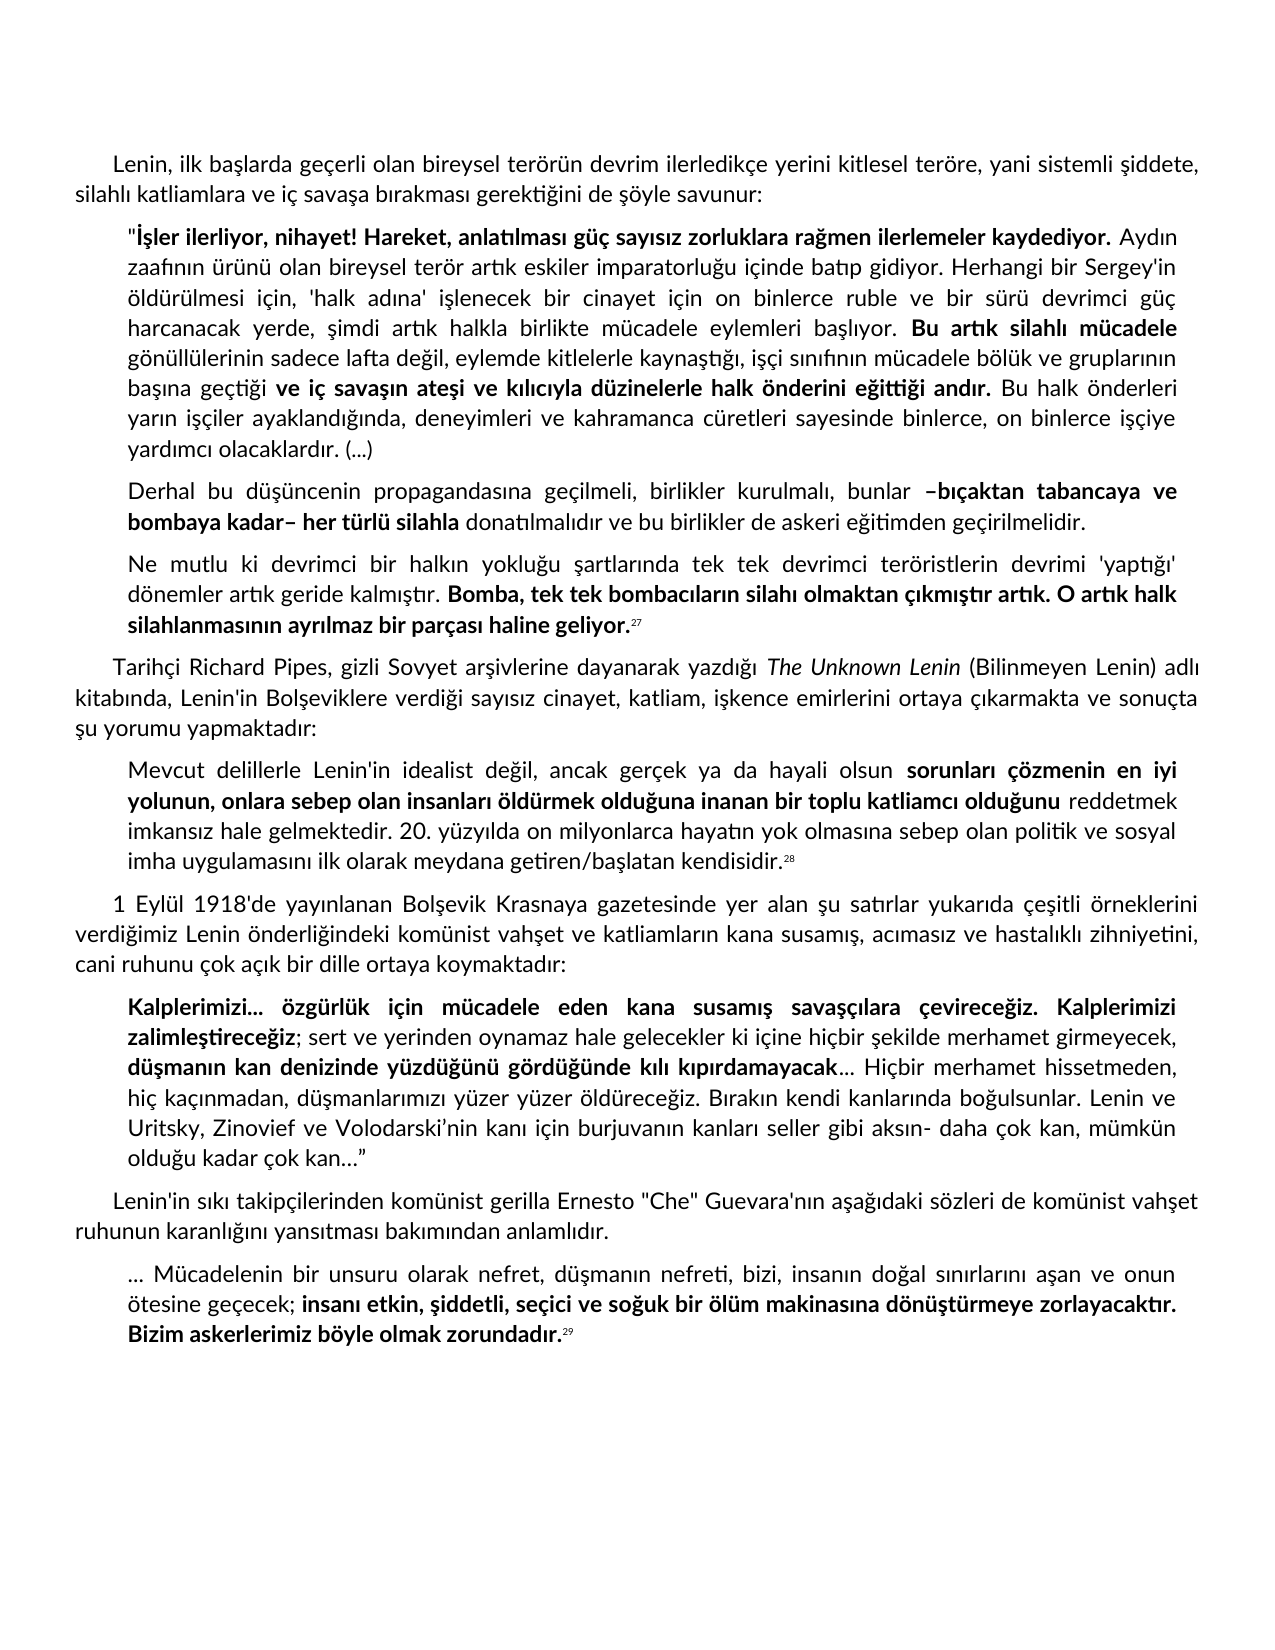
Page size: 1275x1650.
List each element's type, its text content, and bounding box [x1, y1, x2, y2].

text Tarihçi Richard Pipes, gizli Sovyet arşivlerine dayanarak yazdığı The Unknown Lenin (Bilinmeyen Lenin) adlı kitabında, Lenin'in Bolşeviklere verdiği sayısız cinayet, katliam, işkence emirlerini ortaya çıkarmakta ve sonuçta şu yorumu yapmaktadır: [75, 653, 1200, 741]
text Lenin, ilk başlarda geçerli olan bireysel terörün devrim ilerledikçe yerini kitlesel teröre, yani sistemli şiddete, silahlı katliamlara ve iç savaşa bırakması gerektiğini de şöyle savunur: [75, 150, 1200, 208]
text Mevcut delillerle Lenin'in idealist değil, ancak gerçek ya da hayali olsun sorunları çözmenin en iyi yolunun, onlara sebep olan insanları öldürmek olduğuna inanan bir toplu katliamcı olduğunu reddetmek imkansız hale gelmektedir. 20. yüzyılda on milyonlarca hayatın yok olmasına sebep olan politik ve sosyal imha uygulamasını ilk olarak meydana getiren/başlatan kendisidir.28 [127, 756, 1177, 874]
text Ne mutlu ki devrimci bir halkın yokluğu şartlarında tek tek devrimci teröristlerin devrimi 'yaptığı' dönemler artık geride kalmıştır. Bomba, tek tek bombacıların silahı olmaktan çıkmıştır artık. O artık halk silahlanmasının ayrılmaz bir parçası haline geliyor.27 [127, 550, 1177, 638]
text Lenin'in sıkı takipçilerinden komünist gerilla Ernesto "Che" Guevara'nın aşağıdaki sözleri de komünist vahşet ruhunun karanlığını yansıtması bakımından anlamlıdır. [75, 1186, 1200, 1244]
text Derhal bu düşüncenin propagandasına geçilmeli, birlikler kurulmalı, bunlar –bıçaktan tabancaya ve bombaya kadar– her türlü silahla donatılmalıdır ve bu birlikler de askeri eğitimden geçirilmelidir. [127, 477, 1177, 535]
text "İşler ilerliyor, nihayet! Hareket, anlatılması güç sayısız zorluklara rağmen ilerlemeler kaydediyor. Aydın zaafının ürünü olan bireysel terör artık eskiler imparatorluğu içinde batıp gidiyor. Herhangi bir Sergey'in öldürülmesi için, 'halk adına' işlenecek bir cinayet için on binlerce ruble ve bir sürü devrimci güç harcanacak yerde, şimdi artık halkla birlikte mücadele eylemleri başlıyor. Bu artık silahlı mücadele gönüllülerinin sadece lafta değil, eylemde kitlelerle kaynaştığı, işçi sınıfının mücadele bölük ve gruplarının başına geçtiği ve iç savaşın ateşi ve kılıcıyla düzinelerle halk önderini eğittiği andır. Bu halk önderleri yarın işçiler ayaklandığında, deneyimleri ve kahramanca cüretleri sayesinde binlerce, on binlerce işçiye yardımcı olacaklardır. (...) [127, 223, 1177, 462]
text Kalplerimizi... özgürlük için mücadele eden kana susamış savaşçılara çevireceğiz. Kalplerimizi zalimleştireceğiz; sert ve yerinden oynamaz hale gelecekler ki içine hiçbir şekilde merhamet girmeyecek, düşmanın kan denizinde yüzdüğünü gördüğünde kılı kıpırdamayacak... Hiçbir merhamet hissetmeden, hiç kaçınmadan, düşmanlarımızı yüzer yüzer öldüreceğiz. Bırakın kendi kanlarında boğulsunlar. Lenin ve Uritsky, Zinovief ve Volodarski’nin kanı için burjuvanın kanları seller gibi aksın- daha çok kan, mümkün olduğu kadar çok kan…” [127, 993, 1177, 1171]
text 1 Eylül 1918'de yayınlanan Bolşevik Krasnaya gazetesinde yer alan şu satırlar yukarıda çeşitli örneklerini verdiğimiz Lenin önderliğindeki komünist vahşet ve katliamların kana susamış, acımasız ve hastalıklı zihniyetini, cani ruhunu çok açık bir dille ortaya koymaktadır: [75, 889, 1200, 977]
text ... Mücadelenin bir unsuru olarak nefret, düşmanın nefreti, bizi, insanın doğal sınırlarını aşan ve onun ötesine geçecek; insanı etkin, şiddetli, seçici ve soğuk bir ölüm makinasına dönüştürmeye zorlayacaktır. Bizim askerlerimiz böyle olmak zorundadır.29 [127, 1259, 1177, 1347]
